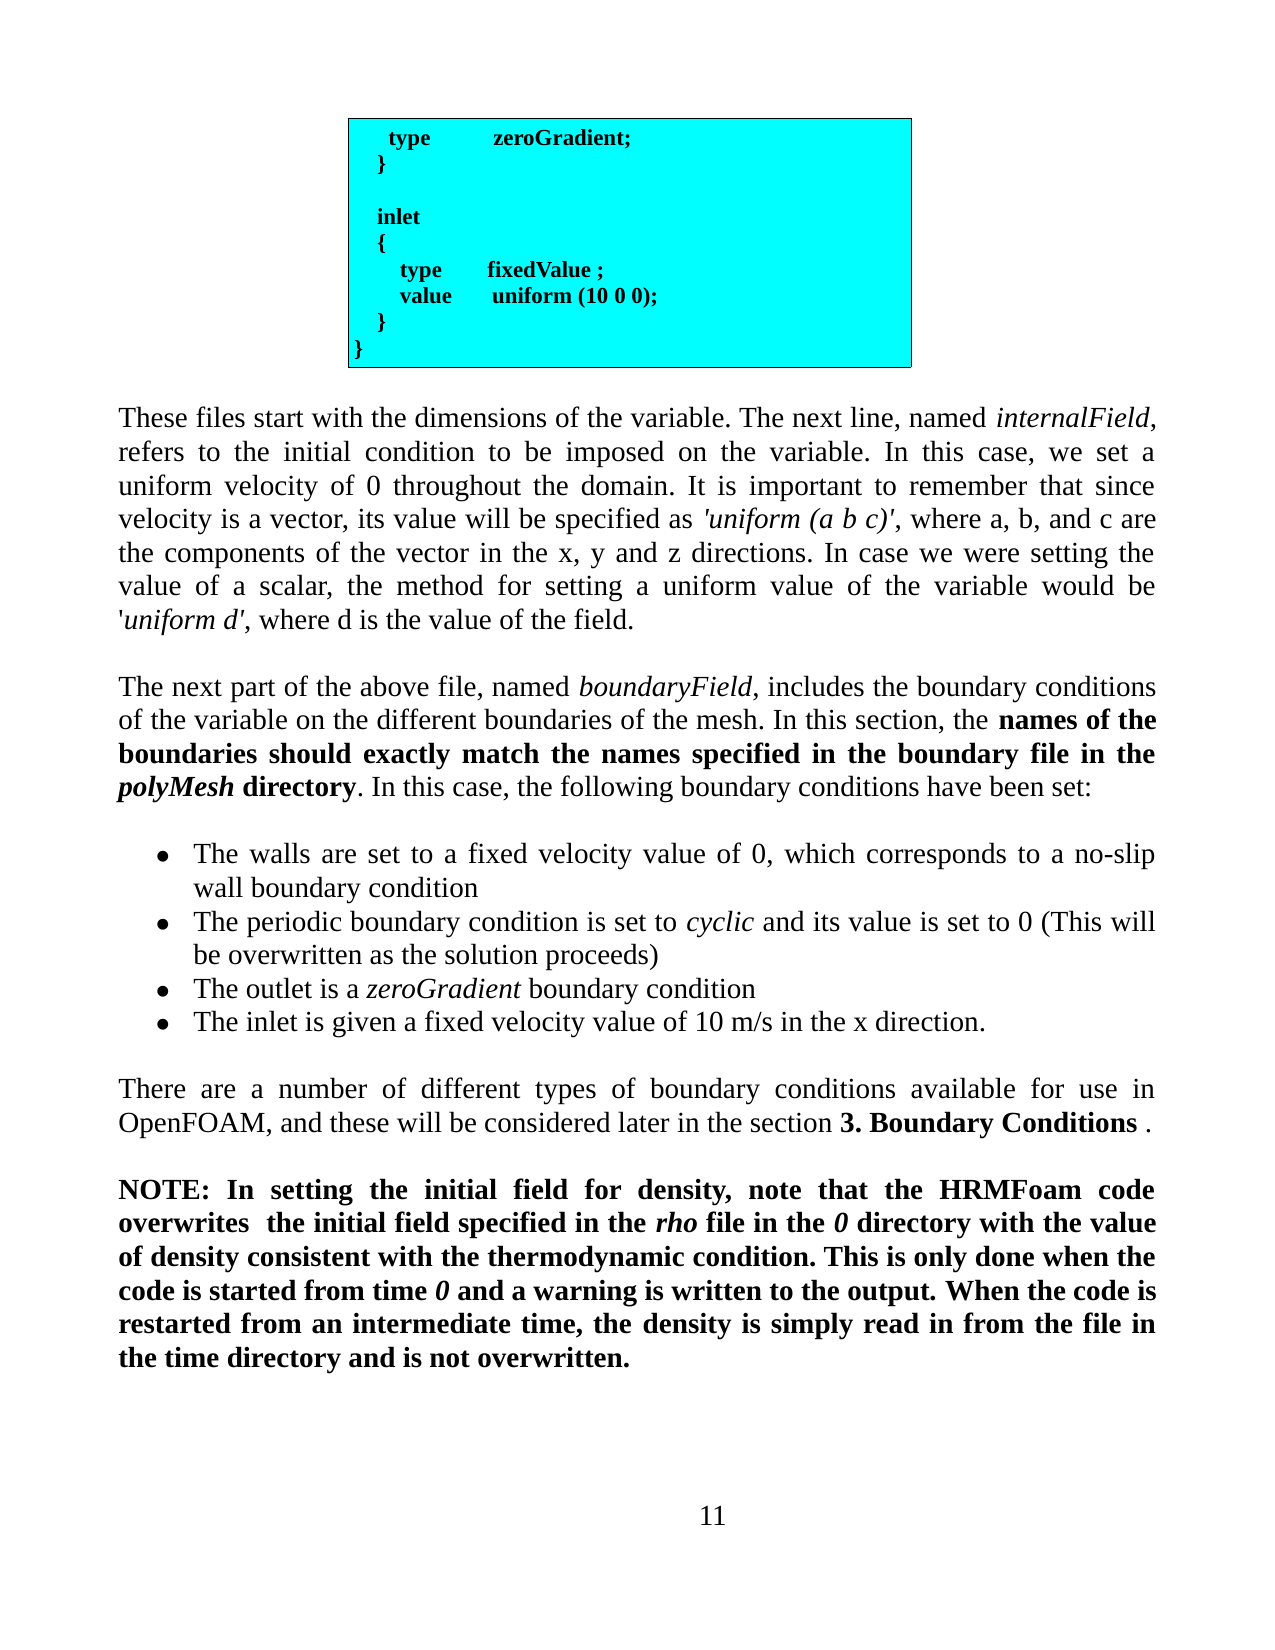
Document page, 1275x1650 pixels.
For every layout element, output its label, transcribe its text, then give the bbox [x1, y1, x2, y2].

text These files start with the dimensions of the variable. The next line, named internalField, refers to the initial condition to be imposed on the variable. In this case, we set a uniform velocity of 0 throughout the domain. It is important to remember that since velocity is a vector, its value will be specified as 'uniform (a b c)', where a, b, and c are the components of the vector in the x, y and z directions. In case we were setting the value of a scalar, the method for setting a uniform value of the variable would be 'uniform d', where d is the value of the field. [118, 401, 1157, 635]
list The outlet is a zeroGradient boundary condition [156, 971, 1157, 1004]
list The periodic boundary condition is set to cyclic and its value is set to 0 (This will be overwritten as the solution proceeds) [156, 904, 1157, 971]
list The walls are set to a fixed velocity value of 0, which corresponds to a no-slip wall boundary condition [156, 837, 1157, 904]
text The next part of the above file, named boundaryField, includes the boundary conditions of the variable on the different boundaries of the mesh. In this section, the names of the boundaries should exactly match the names specified in the boundary file in the polyMesh directory. In this case, the following boundary conditions have been set: [118, 669, 1157, 803]
table_header type zeroGradient; } inlet { type fixedValue ; value uniform (10 0 0); } } [349, 119, 911, 367]
text There are a number of different types of boundary conditions available for use in OpenFOAM, and these will be considered later in the section 3. Boundary Conditions . [118, 1071, 1157, 1138]
list The inlet is given a fixed velocity value of 10 m/s in the x direction. [156, 1004, 1157, 1038]
text NOTE: In setting the initial field for density, note that the HRMFoam code overwrites the initial field specified in the rho file in the 0 directory with the value of density consistent with the thermodynamic condition. This is only done when the code is started from time 0 and a warning is written to the output. When the code is restarted from an intermediate time, the density is simply read in from the file in the time directory and is not overwritten. [118, 1172, 1157, 1373]
